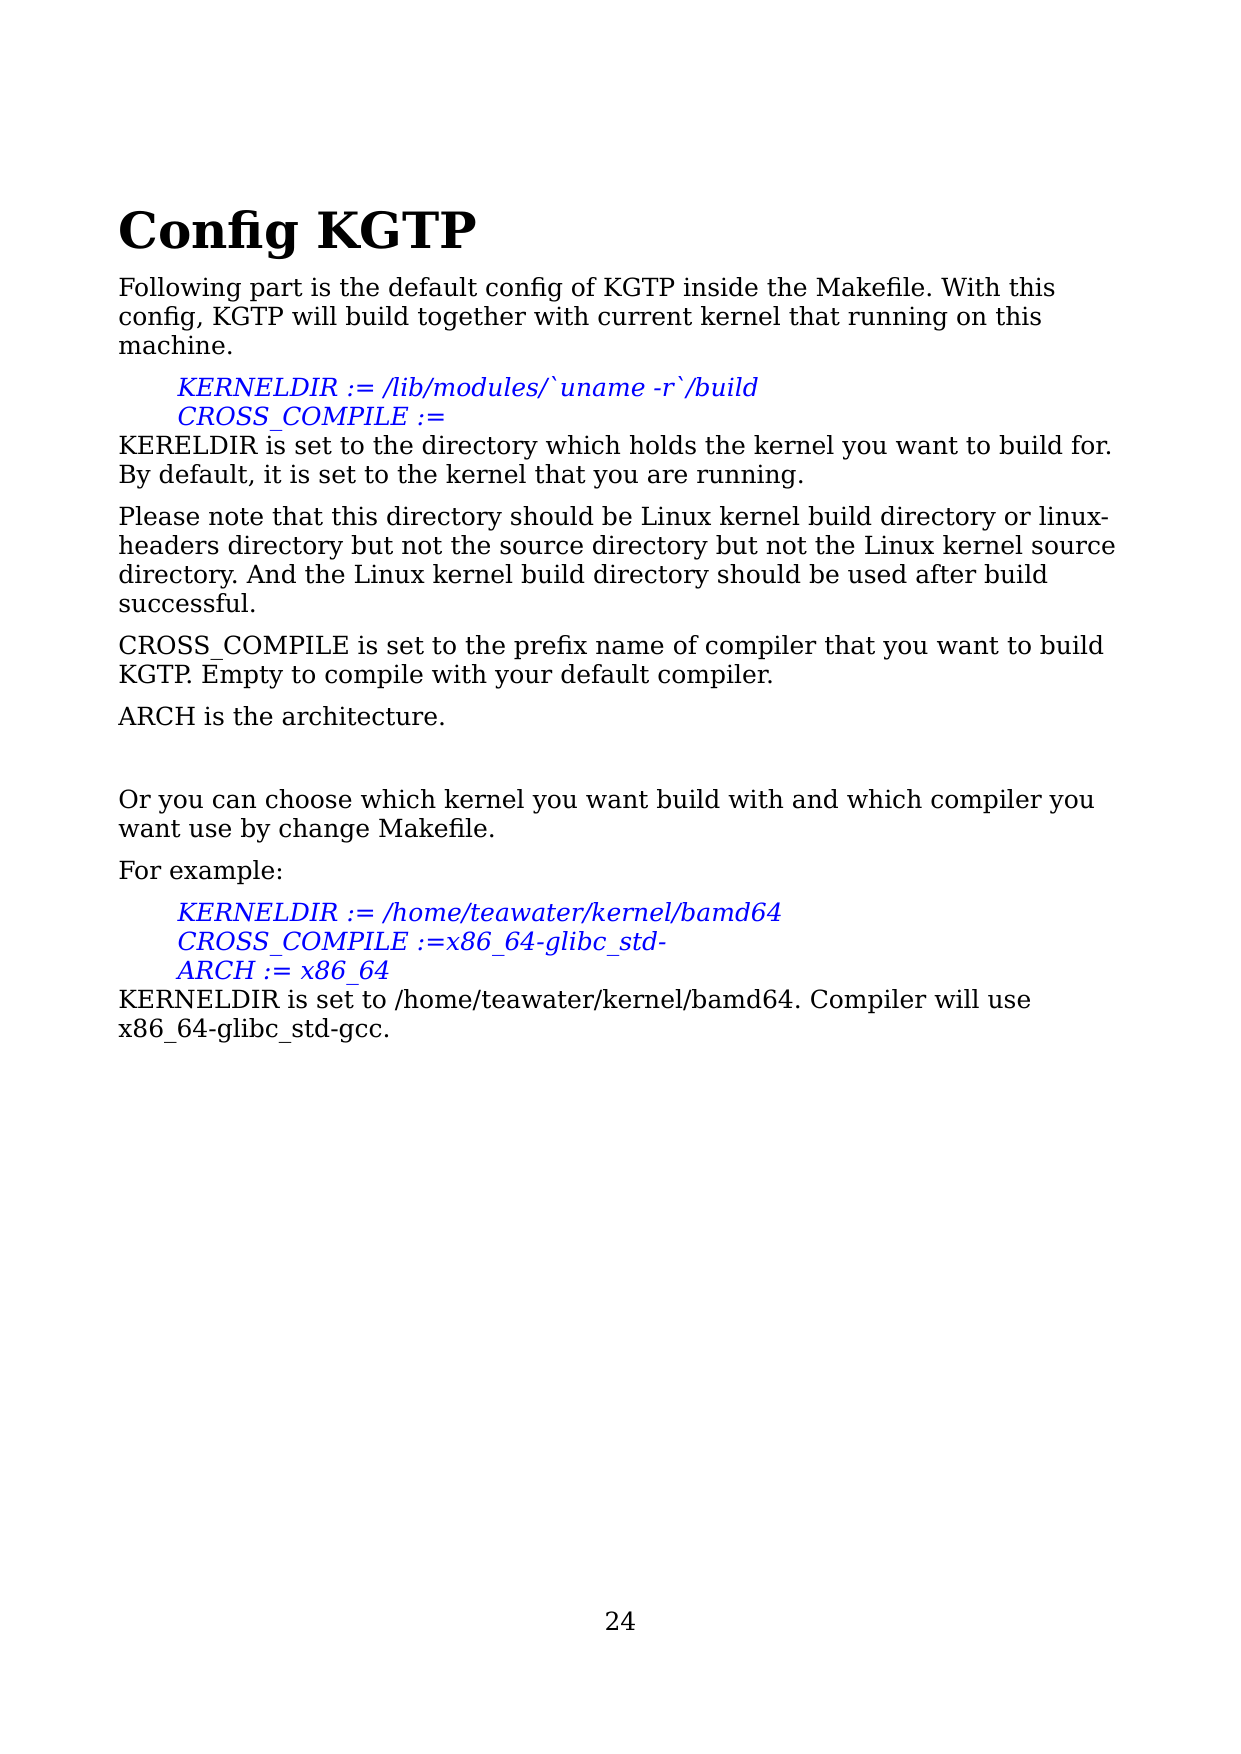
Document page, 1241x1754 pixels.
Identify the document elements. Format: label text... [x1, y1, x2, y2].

text KERNELDIR is set to /home/teawater/kernel/bamd64. Compiler will use x86_64-glibc_std-gcc. [118, 986, 1122, 1044]
text KERELDIR is set to the directory which holds the kernel you want to build for. By default, it is set to the kernel that you are running. [118, 431, 1122, 490]
text CROSS_COMPILE :=x86_64-glibc_std- [177, 927, 1063, 956]
text Following part is the default config of KGTP inside the Makefile. With this config, KGTP will build together with current kernel that running on this machine. [118, 273, 1122, 361]
text CROSS_COMPILE := [177, 402, 1063, 431]
subtitle Config KGTP [118, 202, 1122, 261]
text KERNELDIR := /home/teawater/kernel/bamd64 [177, 898, 1063, 927]
text ARCH := x86_64 [177, 956, 1063, 986]
text ARCH is the architecture. [118, 702, 1122, 731]
text KERNELDIR := /lib/modules/`uname -r`/build [177, 373, 1063, 402]
text Or you can choose which kernel you want build with and which compiler you want use by change Makefile. [118, 786, 1122, 844]
text Please note that this directory should be Linux kernel build directory or linux-headers directory but not the source directory but not the Linux kernel source directory. And the Linux kernel build directory should be used after build successful. [118, 502, 1122, 619]
text CROSS_COMPILE is set to the prefix name of compiler that you want to build KGTP. Empty to compile with your default compiler. [118, 631, 1122, 690]
text For example: [118, 856, 1122, 886]
